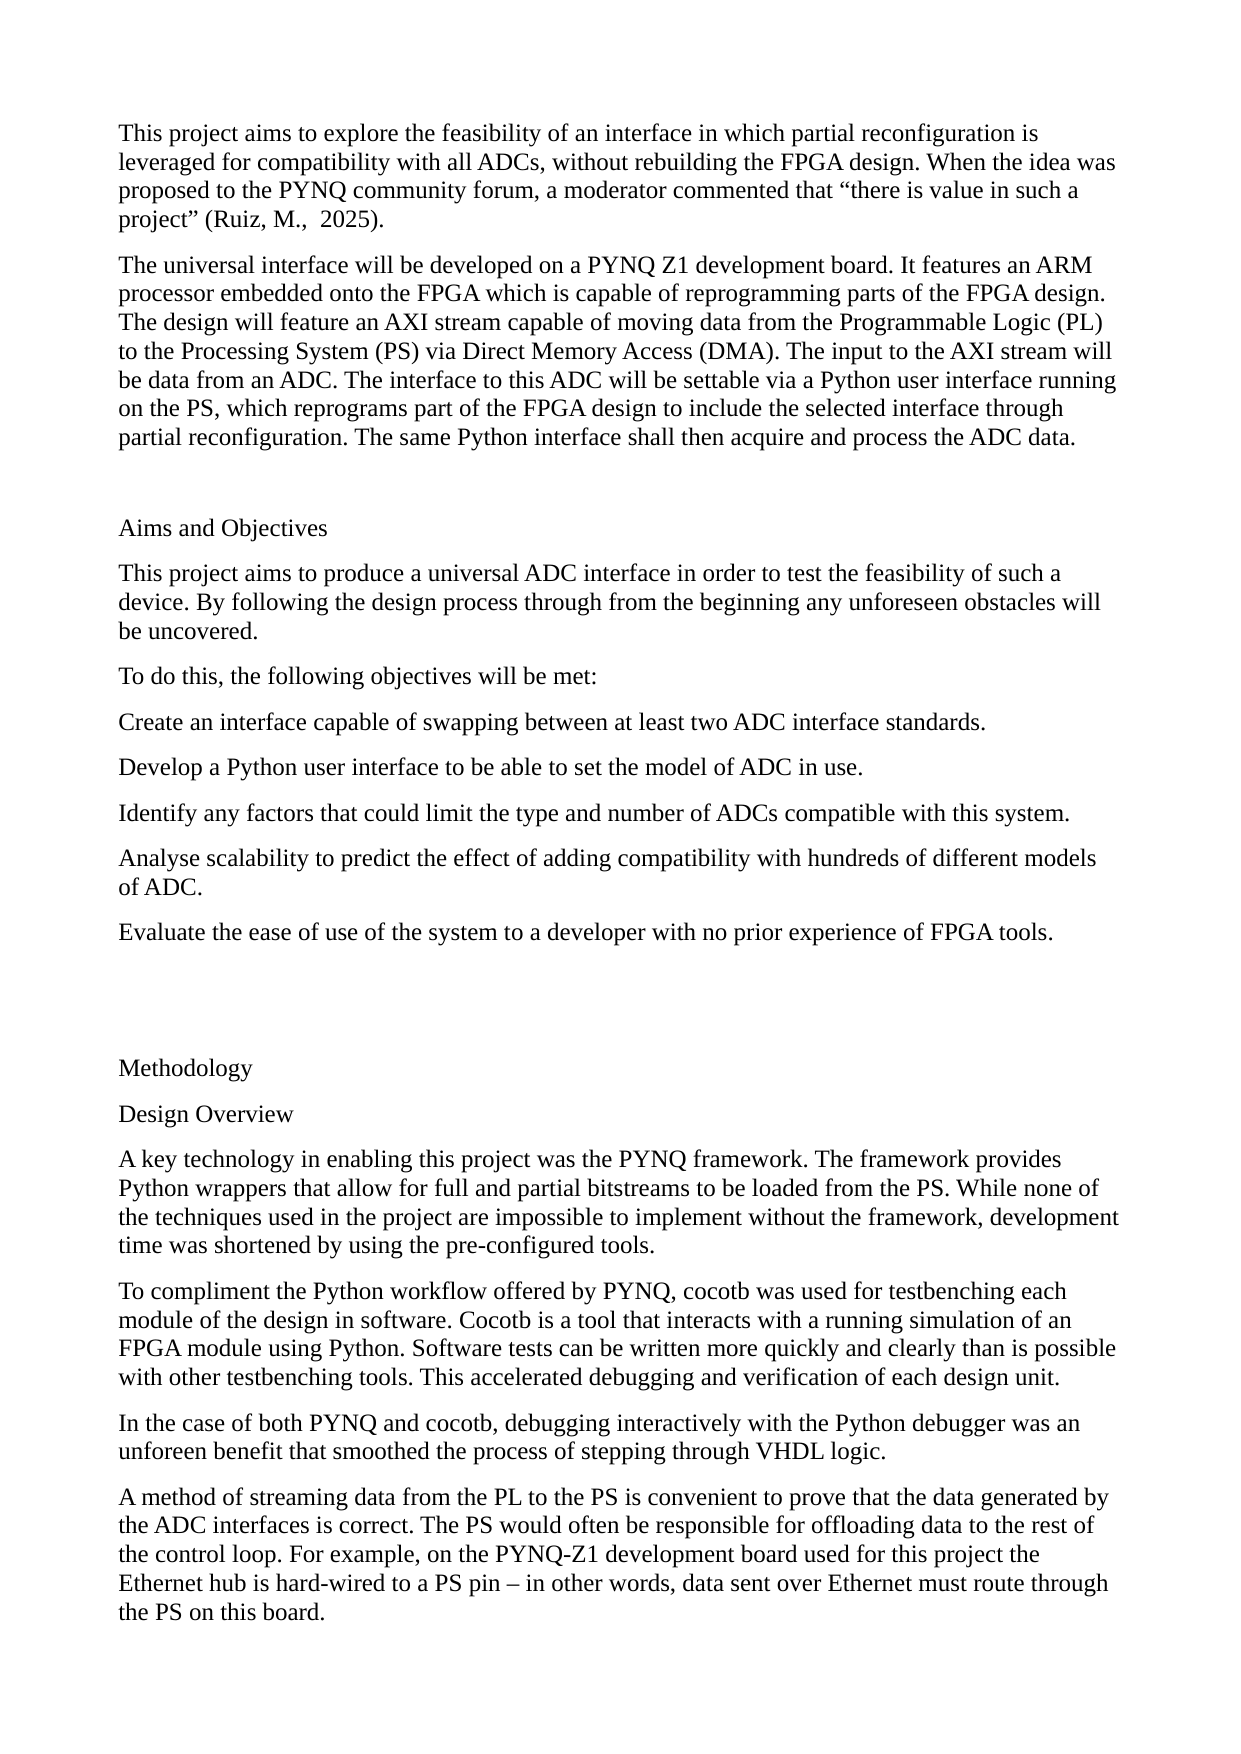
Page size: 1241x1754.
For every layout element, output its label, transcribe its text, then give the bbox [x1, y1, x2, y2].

text To do this, the following objectives will be met: [118, 661, 1122, 690]
text Create an interface capable of swapping between at least two ADC interface standards. [118, 707, 1122, 736]
text A key technology in enabling this project was the PYNQ framework. The framework provides Python wrappers that allow for full and partial bitstreams to be loaded from the PS. While none of the techniques used in the project are impossible to implement without the framework, development time was shortened by using the pre-configured tools. [118, 1144, 1122, 1259]
text This project aims to produce a universal ADC interface in order to test the feasibility of such a device. By following the design process through from the beginning any unforeseen obstacles will be uncovered. [118, 558, 1122, 645]
text Aims and Objectives [118, 513, 1122, 542]
text Analyse scalability to predict the effect of adding compatibility with hundreds of different models of ADC. [118, 843, 1122, 901]
text Methodology [118, 1053, 1122, 1082]
text Evaluate the ease of use of the system to a developer with no prior experience of FPGA tools. [118, 917, 1122, 946]
text To compliment the Python workflow offered by PYNQ, cocotb was used for testbenching each module of the design in software. Cocotb is a tool that interacts with a running simulation of an FPGA module using Python. Software tests can be written more quickly and clearly than is possible with other testbenching tools. This accelerated debugging and verification of each design unit. [118, 1276, 1122, 1391]
text Identify any factors that could limit the type and number of ADCs compatible with this system. [118, 798, 1122, 826]
text A method of streaming data from the PL to the PS is convenient to prove that the data generated by the ADC interfaces is correct. The PS would often be responsible for offloading data to the rest of the control loop. For example, on the PYNQ-Z1 development board used for this project the Ethernet hub is hard-wired to a PS pin – in other words, data sent over Ethernet must route through the PS on this board. [118, 1482, 1122, 1626]
text This project aims to explore the feasibility of an interface in which partial reconfiguration is leveraged for compatibility with all ADCs, without rebuilding the FPGA design. When the idea was proposed to the PYNQ community forum, a moderator commented that “there is value in such a project” (Ruiz, M., 2025). [118, 118, 1122, 233]
text In the case of both PYNQ and cocotb, debugging interactively with the Python debugger was an unforeen benefit that smoothed the process of stepping through VHDL logic. [118, 1408, 1122, 1465]
text Develop a Python user interface to be able to set the model of ADC in use. [118, 752, 1122, 781]
text Design Overview [118, 1099, 1122, 1128]
text The universal interface will be developed on a PYNQ Z1 development board. It features an ARM processor embedded onto the FPGA which is capable of reprogramming parts of the FPGA design. The design will feature an AXI stream capable of moving data from the Programmable Logic (PL) to the Processing System (PS) via Direct Memory Access (DMA). The input to the AXI stream will be data from an ADC. The interface to this ADC will be settable via a Python user interface running on the PS, which reprograms part of the FPGA design to include the selected interface through partial reconfiguration. The same Python interface shall then acquire and process the ADC data. [118, 250, 1122, 451]
